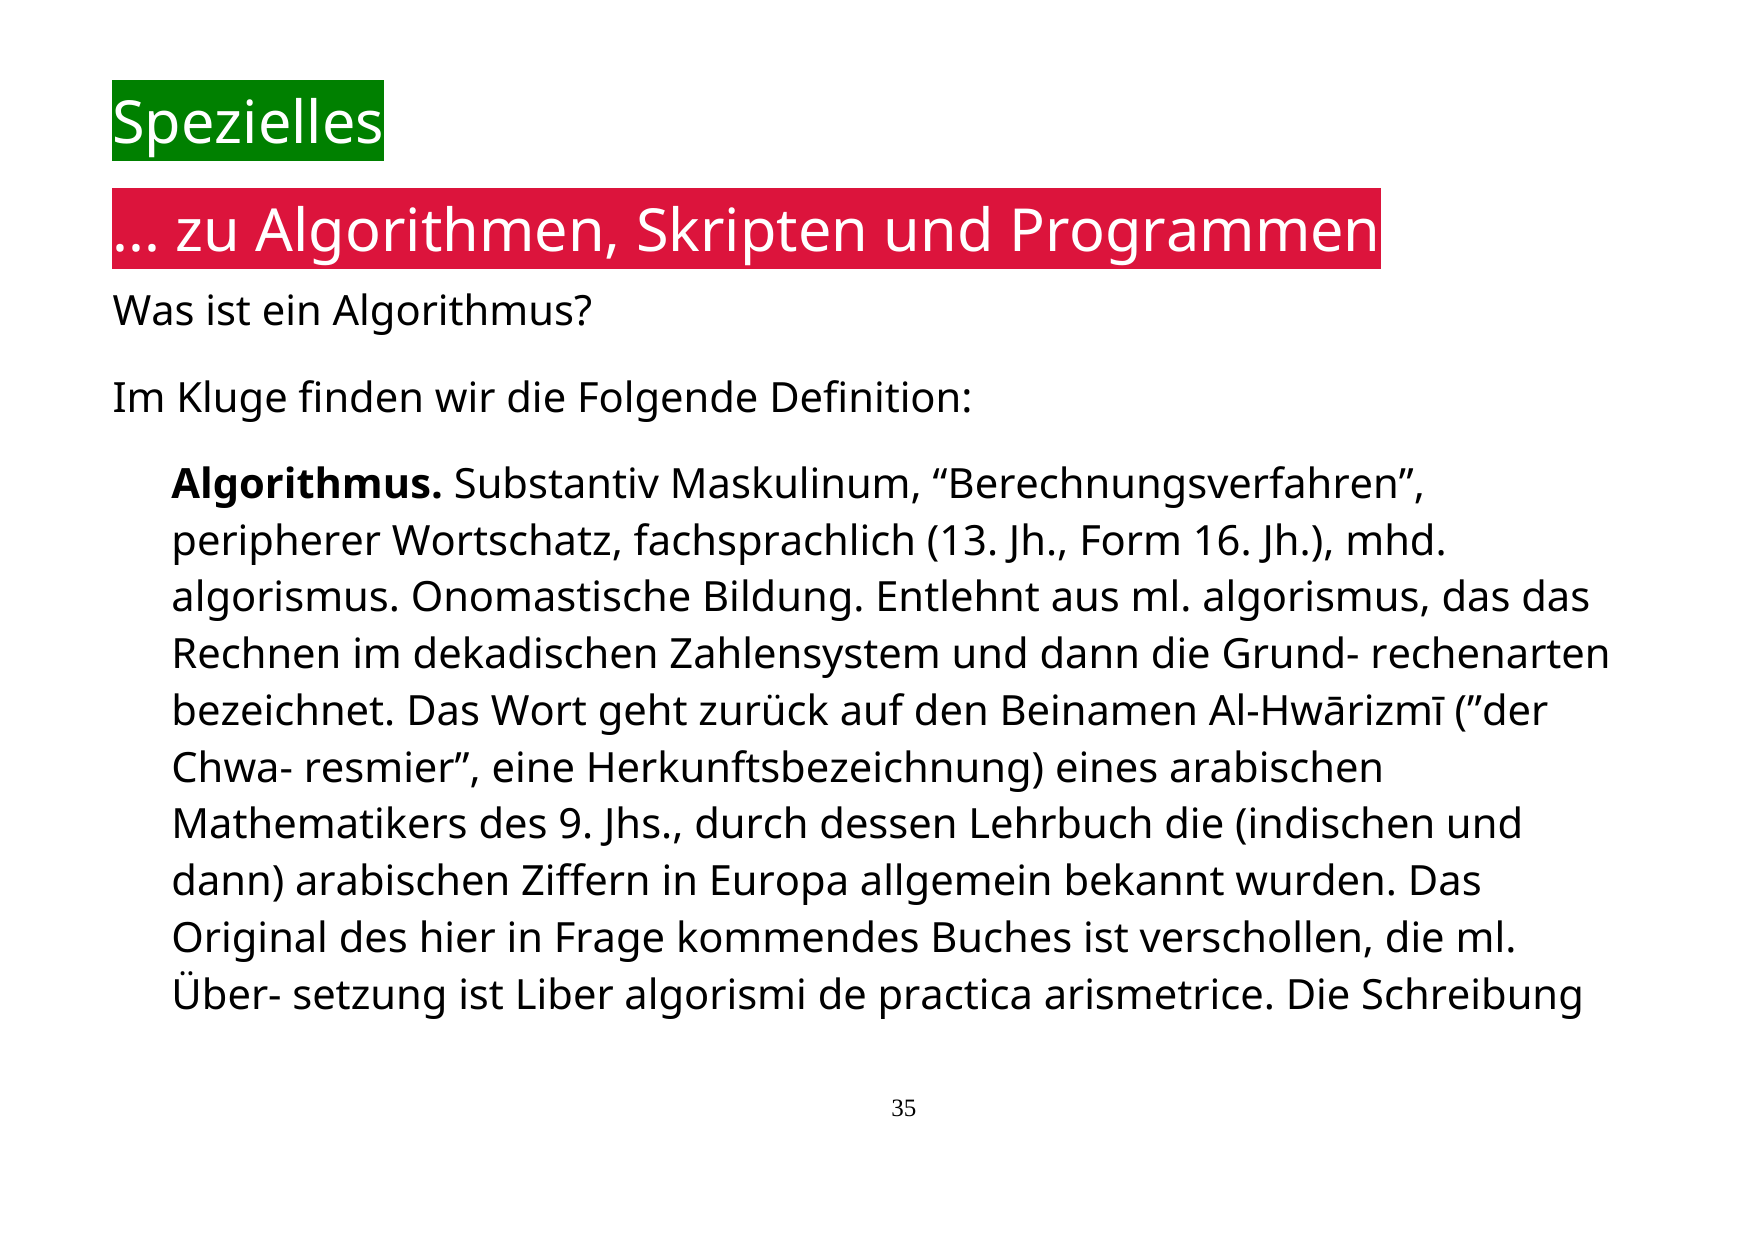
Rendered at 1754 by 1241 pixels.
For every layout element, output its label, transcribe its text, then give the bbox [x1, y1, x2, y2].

subtitle Spezielles [112, 80, 1695, 161]
text Was ist ein Algorithmus? [112, 281, 1695, 338]
text Im Kluge finden wir die Folgende Definition: [112, 367, 1695, 424]
text Algorithmus. Substantiv Maskulinum, “Berechnungsverfahren”, peripherer Wortschatz, fachsprachlich (13. Jh., Form 16. Jh.), mhd. algorismus. Onomastische Bildung. Entlehnt aus ml. algorismus, das das Rechnen im dekadischen Zahlensystem und dann die Grund- rechenarten bezeichnet. Das Wort geht zurück auf den Beinamen Al-Hwārizmī (”der Chwa- resmier”, eine Herkunftsbezeichnung) eines arabischen Mathematikers des 9. Jhs., durch dessen Lehrbuch die (indischen und dann) arabischen Ziffern in Europa allgemein bekannt wurden. Das Original des hier in Frage kommendes Buches ist verschollen, die ml. Über- setzung ist Liber algorismi de practica arismetrice. Die Schreibung [171, 454, 1636, 1021]
subtitle ... zu Algorithmen, Skripten und Programmen [112, 188, 1695, 269]
